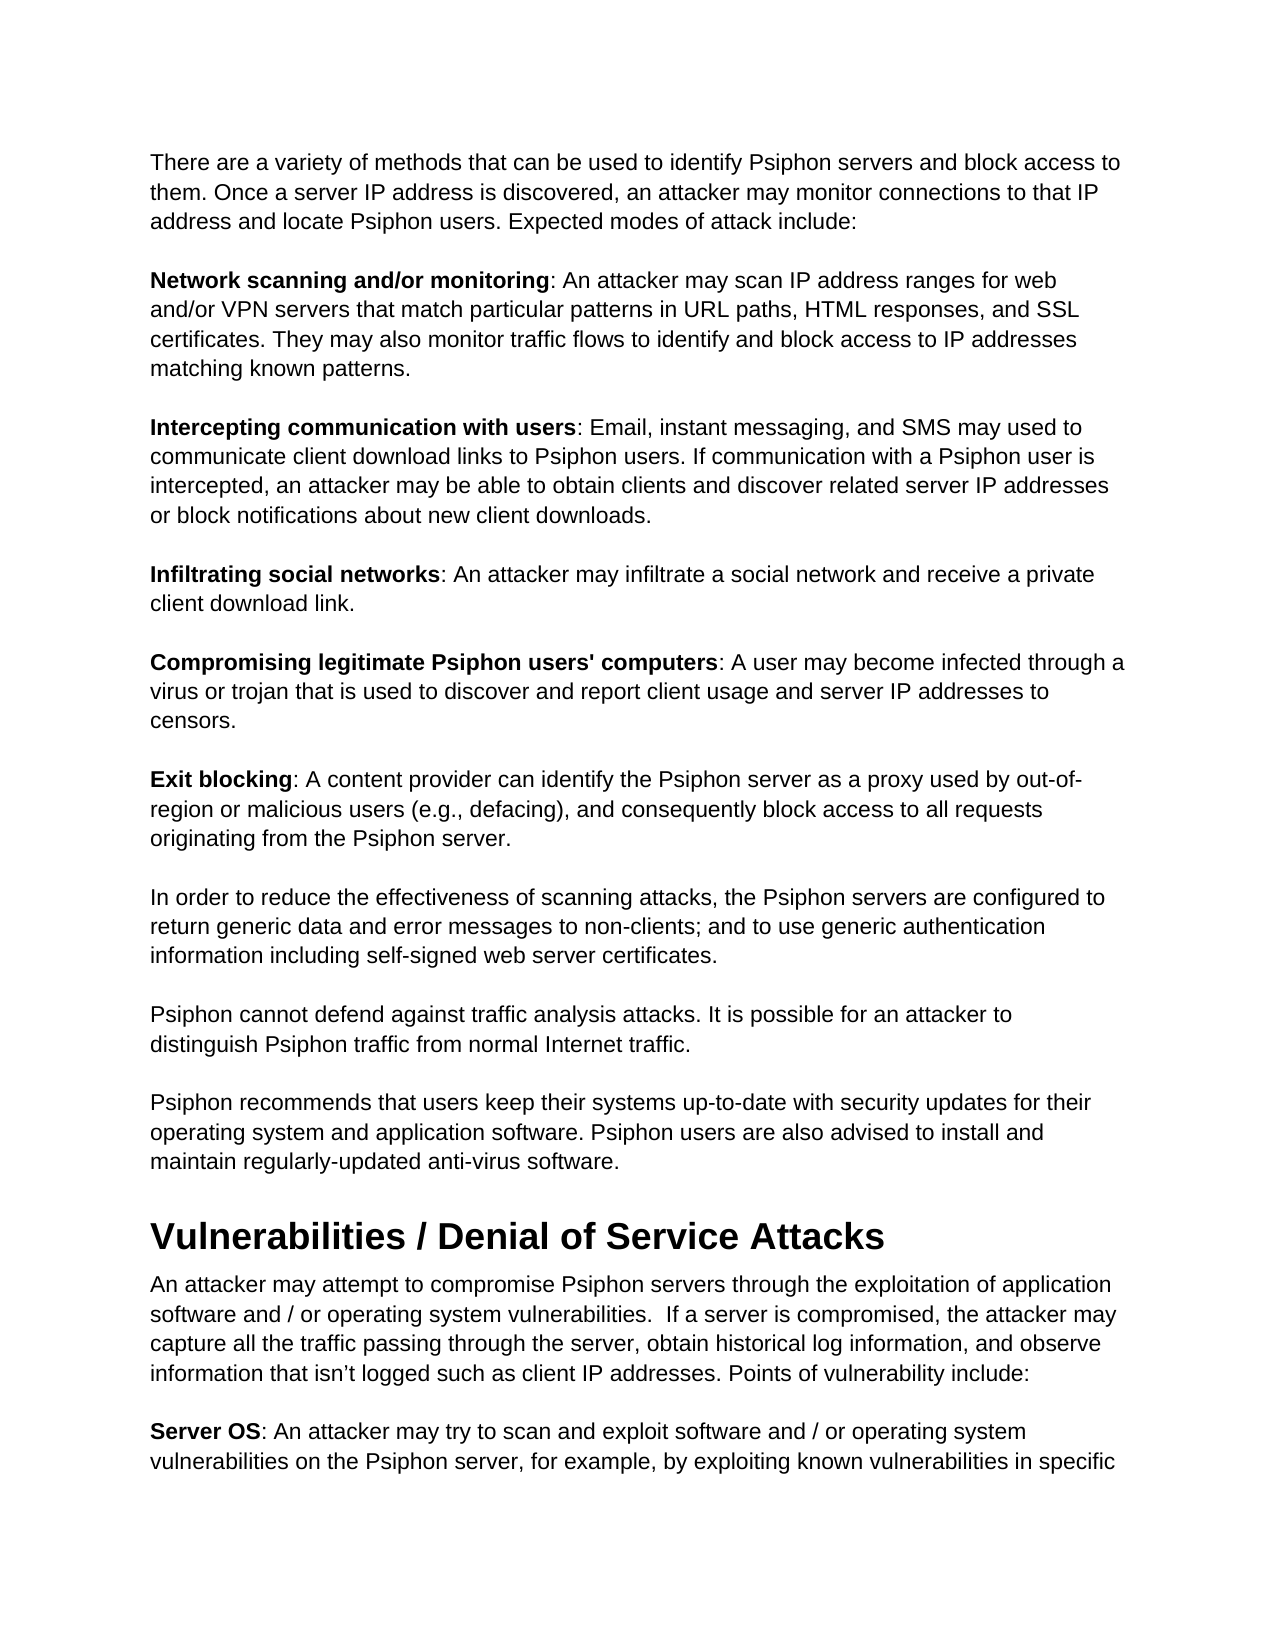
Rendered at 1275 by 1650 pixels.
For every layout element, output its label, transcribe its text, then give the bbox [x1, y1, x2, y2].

text Infiltrating social networks: An attacker may infiltrate a social network and receive a private client download link. [150, 561, 1125, 616]
text Server OS: An attacker may try to scan and exploit software and / or operating system vulnerabilities on the Psiphon server, for example, by exploiting known vulnerabilities in specific [150, 1419, 1125, 1474]
subtitle Vulnerabilities / Denial of Service Attacks [150, 1216, 1125, 1257]
text In order to reduce the effectiveness of scanning attacks, the Psiphon servers are configured to return generic data and error messages to non-clients; and to use generic authentication information including self-signed web server certificates. [150, 884, 1125, 969]
text Network scanning and/or monitoring: An attacker may scan IP address ranges for web and/or VPN servers that match particular patterns in URL paths, HTML responses, and SSL certificates. They may also monitor traffic flows to identify and block access to IP addresses matching known patterns. [150, 267, 1125, 381]
text There are a variety of methods that can be used to identify Psiphon servers and block access to them. Once a server IP address is discovered, an attacker may monitor connections to that IP address and locate Psiphon users. Expected modes of attack include: [150, 150, 1125, 234]
text An attacker may attempt to compromise Psiphon servers through the exploitation of application software and / or operating system vulnerabilities. If a server is compromised, the attacker may capture all the traffic passing through the server, obtain historical log information, and observe information that isn’t logged such as client IP addresses. Points of vulnerability include: [150, 1272, 1125, 1386]
text Compromising legitimate Psiphon users' computers: A user may become infected through a virus or trojan that is used to discover and report client usage and server IP addresses to censors. [150, 649, 1125, 734]
text Exit blocking: A content provider can identify the Psiphon server as a proxy used by out-of-region or malicious users (e.g., defacing), and consequently block access to all requests originating from the Psiphon server. [150, 767, 1125, 851]
text Psiphon recommends that users keep their systems up-to-date with security updates for their operating system and application software. Psiphon users are also advised to install and maintain regularly-updated anti-virus software. [150, 1090, 1125, 1174]
text Intercepting communication with users: Email, instant messaging, and SMS may used to communicate client download links to Psiphon users. If communication with a Psiphon user is intercepted, an attacker may be able to obtain clients and discover related server IP addresses or block notifications about new client downloads. [150, 414, 1125, 528]
text Psiphon cannot defend against traffic analysis attacks. It is possible for an attacker to distinguish Psiphon traffic from normal Internet traffic. [150, 1002, 1125, 1057]
